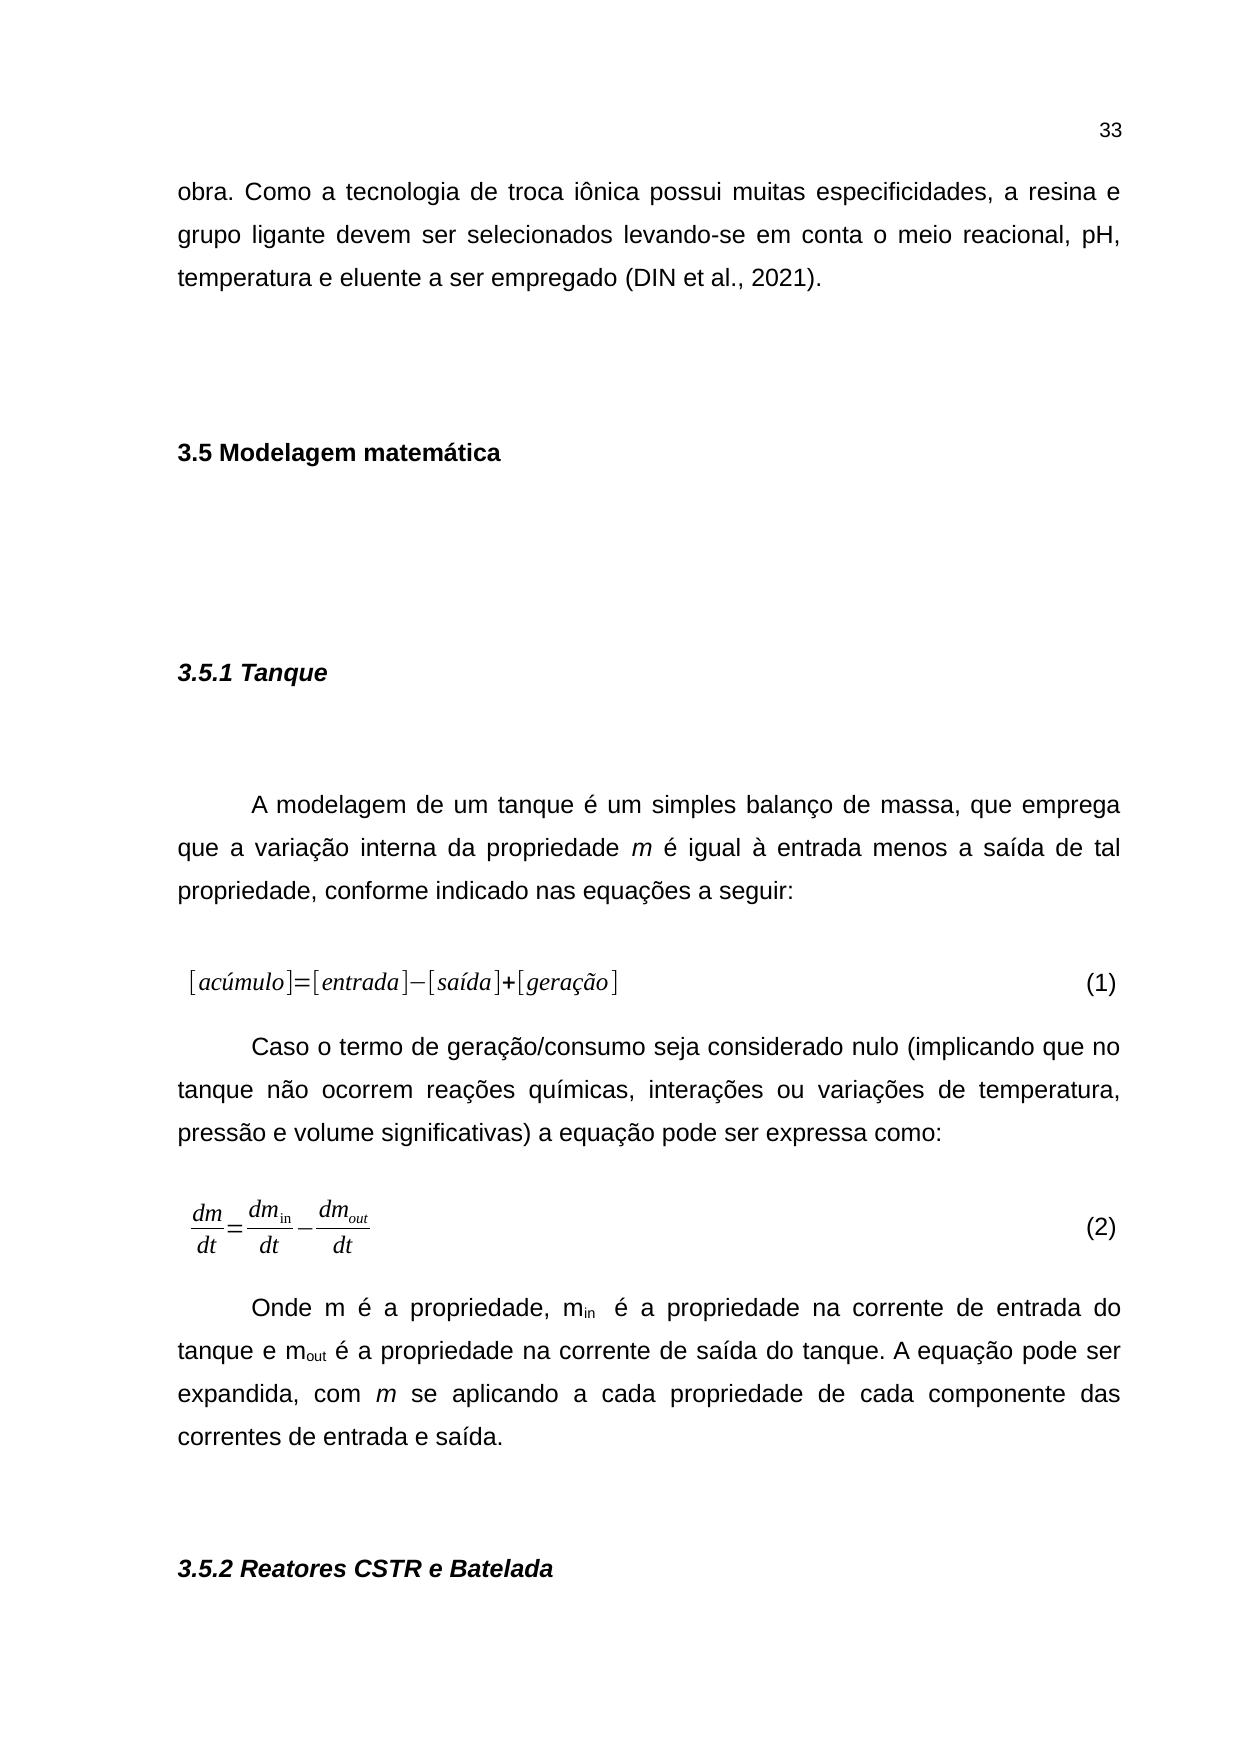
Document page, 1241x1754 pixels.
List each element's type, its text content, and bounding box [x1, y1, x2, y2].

text A modelagem de um tanque é um simples balanço de massa, que emprega que a variação interna da propriedade m é igual à entrada menos a saída de tal propriedade, conforme indicado nas equações a seguir: [177, 790, 1122, 905]
text Onde m é a propriedade, min é a propriedade na corrente de entrada do tanque e mout é a propriedade na corrente de saída do tanque. A equação pode ser expandida, com m se aplicando a cada propriedade de cada componente das correntes de entrada e saída. [177, 1292, 1122, 1451]
text obra. Como a tecnologia de troca iônica possui muitas especificidades, a resina e grupo ligante devem ser selecionados levando-se em conta o meio reacional, pH, temperatura e eluente a ser empregado (DIN et al., 2021). [177, 177, 1122, 292]
subtitle Tanque [177, 658, 1122, 687]
table_header (2) [1017, 1190, 1122, 1264]
table_header [177, 1190, 1017, 1264]
text Caso o termo de geração/consumo seja considerado nulo (implicando que no tanque não ocorrem reações químicas, interações ou variações de temperatura, pressão e volume significativas) a equação pode ser expressa como: [177, 1031, 1122, 1146]
subtitle Modelagem matemática [177, 438, 1122, 467]
table_header (1) [1017, 963, 1122, 1003]
subtitle Reatores CSTR e Batelada [177, 1553, 1122, 1582]
table_header [177, 963, 1017, 1003]
